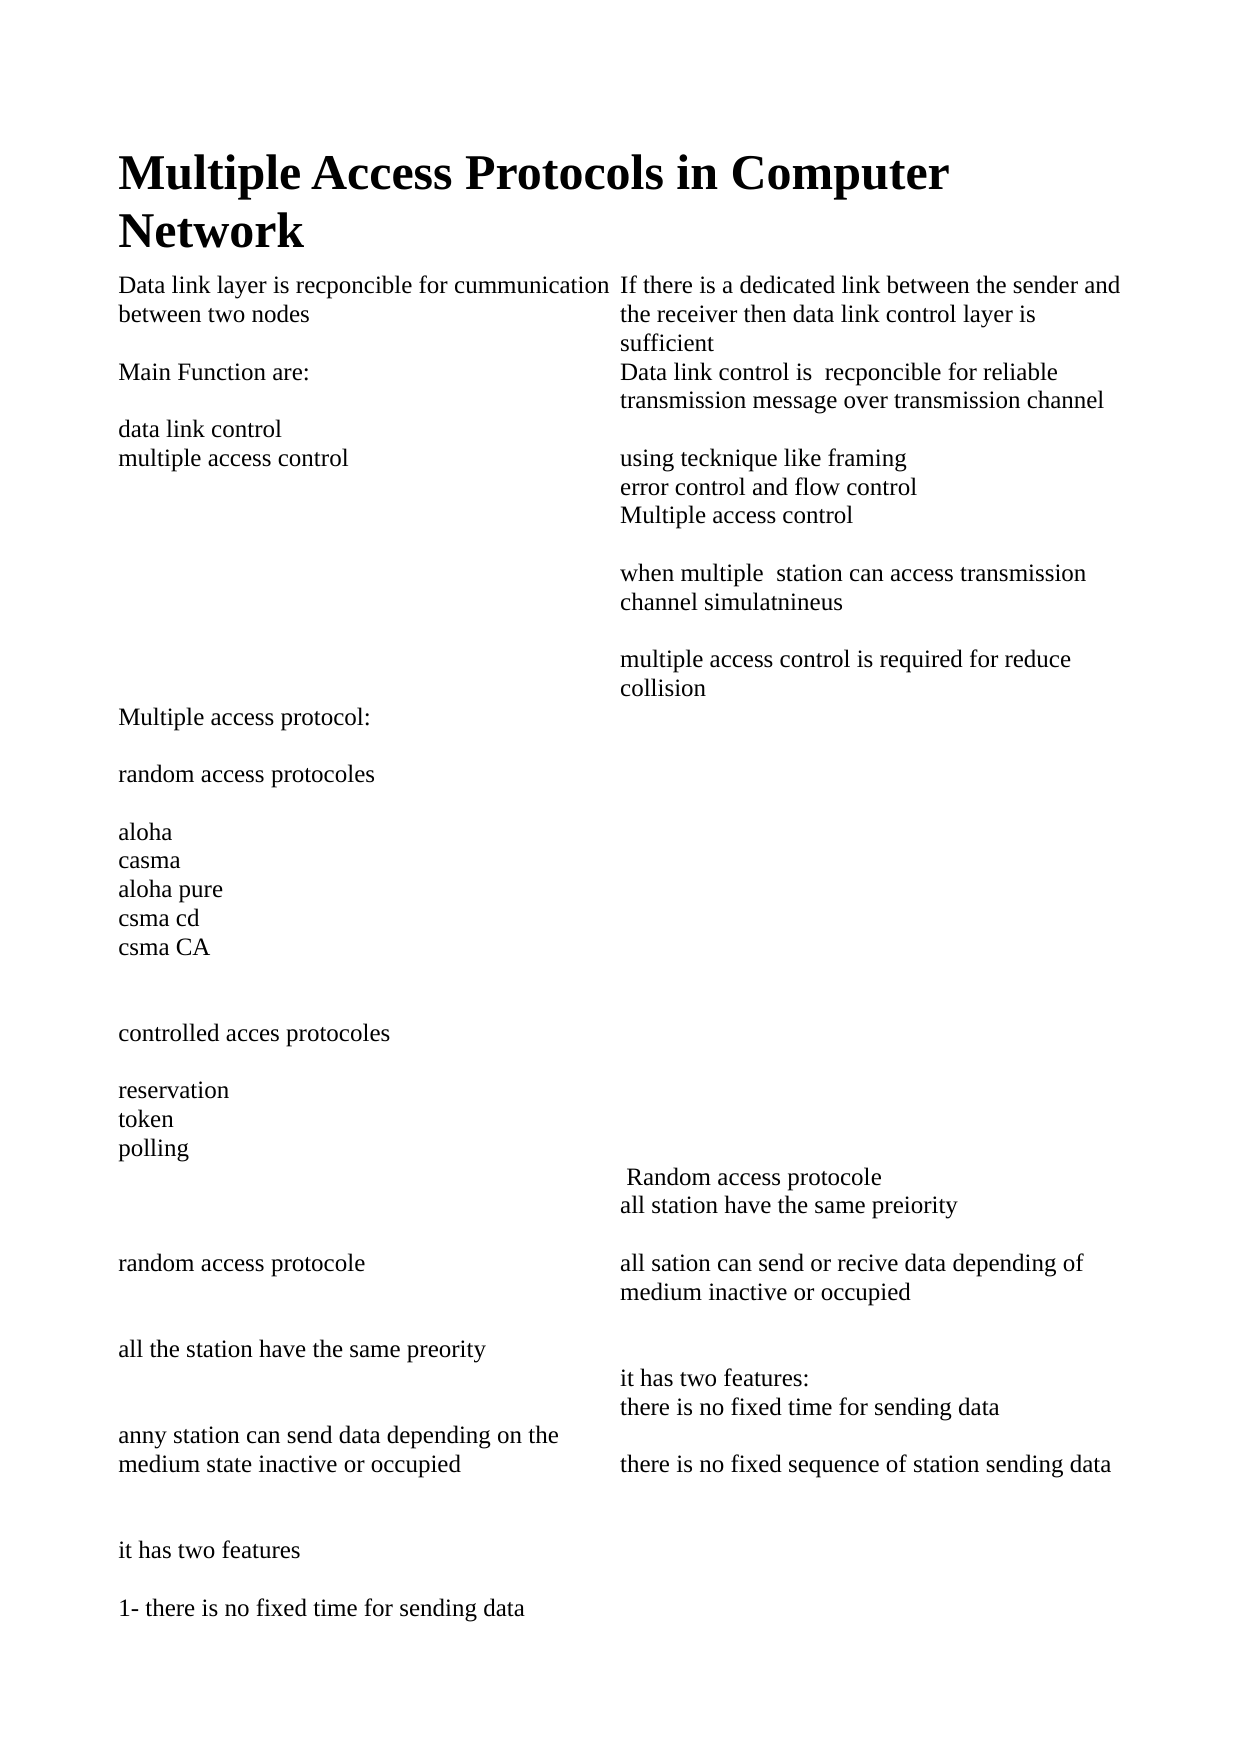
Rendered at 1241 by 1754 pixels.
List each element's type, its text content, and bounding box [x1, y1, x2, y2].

table_cell Random access protocole all station have the same preiority all sation can send or recive data depending of medium inactive or occupied it has two features: there is no fixed time for sending data there is no fixed sequence of station sending data [620, 1162, 1122, 1622]
table_cell Main Function are: data link control multiple access control [118, 357, 620, 501]
table_cell [118, 501, 620, 702]
table_header If there is a dedicated link between the sender and the receiver then data link control layer is sufficient [620, 271, 1122, 357]
table_cell [620, 702, 1122, 1162]
table_cell random access protocole all the station have the same preority anny station can send data depending on the medium state inactive or occupied it has two features 1- there is no fixed time for sending data [118, 1162, 620, 1622]
table_cell Data link control is recponcible for reliable transmission message over transmission channel using tecknique like framing error control and flow control [620, 357, 1122, 501]
subtitle Multiple Access Protocols in Computer Network [118, 143, 1122, 258]
table_cell Multiple access protocol: random access protocoles aloha casma aloha pure csma cd csma CA controlled acces protocoles reservation token polling [118, 702, 620, 1162]
table_header Data link layer is recponcible for cummunication between two nodes [118, 271, 620, 357]
table_cell Multiple access control when multiple station can access transmission channel simulatnineus multiple access control is required for reduce collision [620, 501, 1122, 702]
